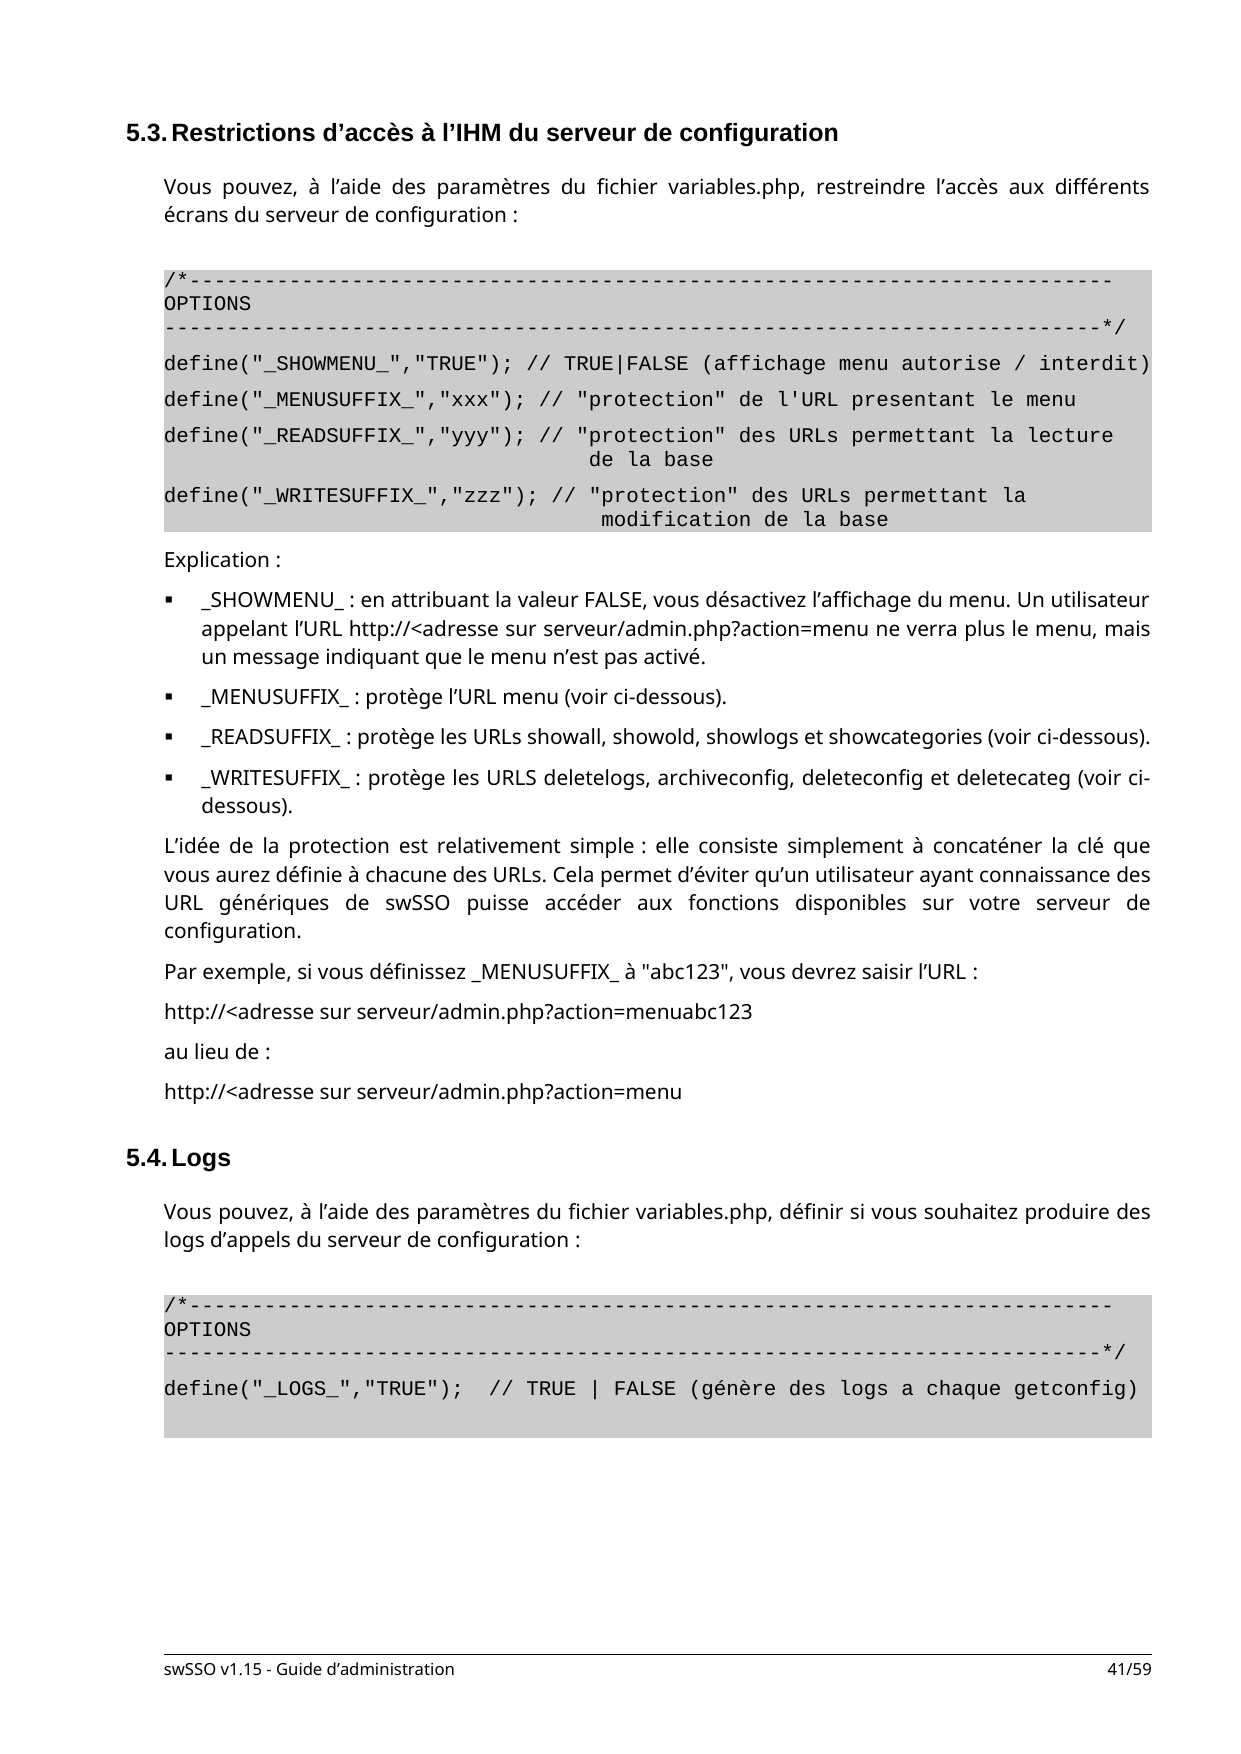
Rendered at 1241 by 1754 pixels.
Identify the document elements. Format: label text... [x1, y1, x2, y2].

text /*-------------------------------------------------------------------------- [164, 1295, 1152, 1319]
text ---------------------------------------------------------------------------*/ [164, 317, 1152, 341]
list _READSUFFIX_ : protège les URLs showall, showold, showlogs et showcategories (voir ci-dessous). [164, 722, 1152, 751]
text OPTIONS [164, 1319, 1152, 1342]
subtitle Restrictions d’accès à l’IHM du serveur de configuration [126, 118, 1152, 147]
list _SHOWMENU_ : en attribuant la valeur FALSE, vous désactivez l’affichage du menu. Un utilisateur appelant l’URL http://<adresse sur serveur/admin.php?action=menu ne verra plus le menu, mais un message indiquant que le menu n’est pas activé. [164, 585, 1152, 671]
list L’idée de la protection est relativement simple : elle consiste simplement à concaténer la clé que vous aurez définie à chacune des URLs. Cela permet d’éviter qu’un utilisateur ayant connaissance des URL génériques de swSSO puisse accéder aux fonctions disponibles sur votre serveur de configuration. [164, 831, 1152, 945]
list _WRITESUFFIX_ : protège les URLS deletelogs, archiveconfig, deleteconfig et deletecateg (voir ci-dessous). [164, 763, 1152, 819]
text Vous pouvez, à l’aide des paramètres du fichier variables.php, restreindre l’accès aux différents écrans du serveur de configuration : [164, 172, 1152, 229]
text define("_MENUSUFFIX_","xxx"); // "protection" de l'URL presentant le menu [164, 389, 1152, 413]
text define("_WRITESUFFIX_","zzz"); // "protection" des URLs permettant la modification de la base [164, 485, 1152, 532]
text define("_SHOWMENU_","TRUE"); // TRUE|FALSE (affichage menu autorise / interdit) [164, 353, 1152, 377]
text define("_READSUFFIX_","yyy"); // "protection" des URLs permettant la lecture de la base [164, 425, 1152, 473]
list au lieu de : [164, 1037, 1152, 1066]
text Vous pouvez, à l’aide des paramètres du fichier variables.php, définir si vous souhaitez produire des logs d’appels du serveur de configuration : [164, 1197, 1152, 1254]
text define("_LOGS_","TRUE"); // TRUE | FALSE (génère des logs a chaque getconfig) [164, 1378, 1152, 1402]
list http://<adresse sur serveur/admin.php?action=menuabc123 [164, 997, 1152, 1026]
list http://<adresse sur serveur/admin.php?action=menu [164, 1077, 1152, 1106]
subtitle Logs [126, 1143, 1152, 1172]
list _MENUSUFFIX_ : protège l’URL menu (voir ci-dessous). [164, 682, 1152, 711]
text ---------------------------------------------------------------------------*/ [164, 1342, 1152, 1366]
text /*-------------------------------------------------------------------------- [164, 270, 1152, 293]
text OPTIONS [164, 293, 1152, 317]
text Explication : [164, 545, 1152, 573]
list Par exemple, si vous définissez _MENUSUFFIX_ à "abc123", vous devrez saisir l’URL : [164, 957, 1152, 985]
